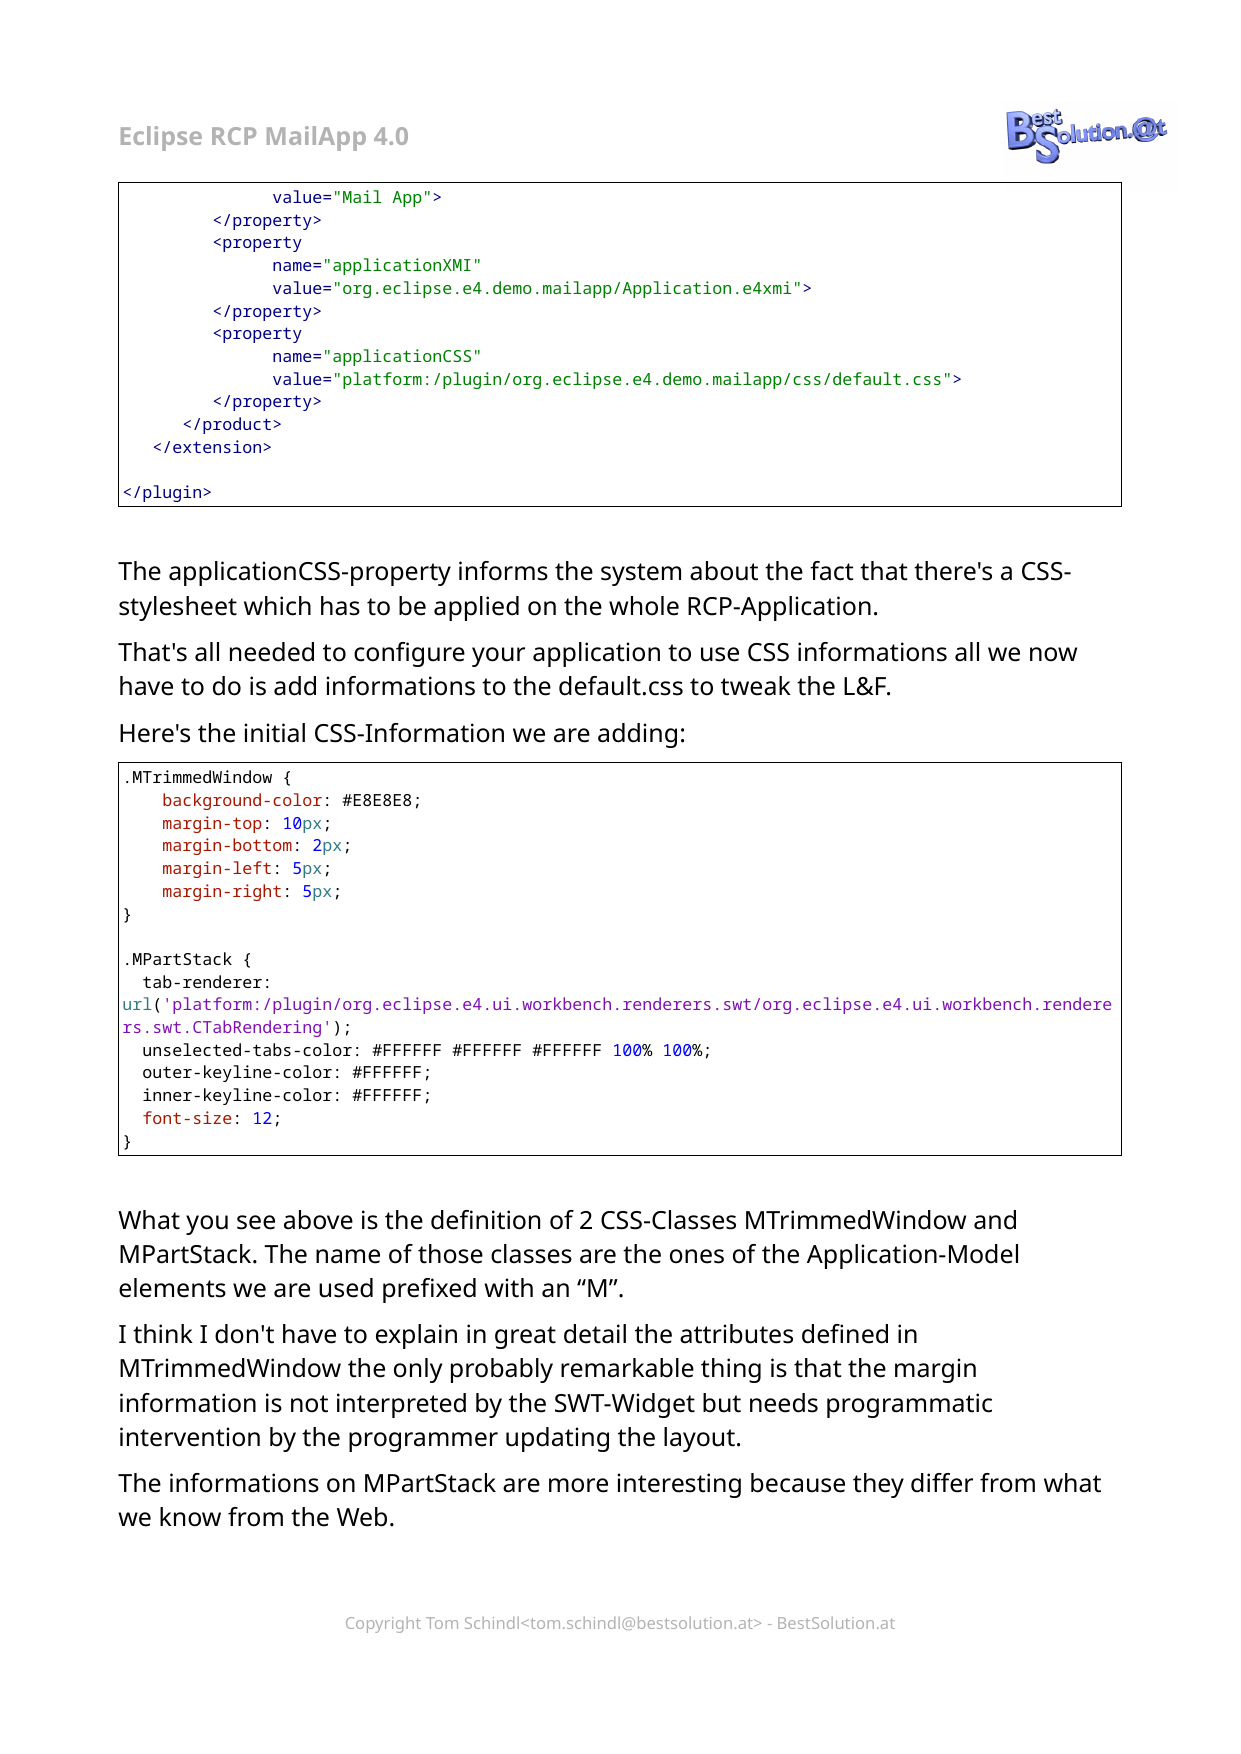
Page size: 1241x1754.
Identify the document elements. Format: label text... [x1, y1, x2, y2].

text value="org.eclipse.e4.demo.mailapp/Application.e4xmi"> [119, 272, 1121, 295]
text name="applicationXMI" [119, 250, 1121, 272]
text margin-right: 5px; [119, 875, 1121, 898]
text The informations on MPartStack are more interesting because they differ from what we know from the Web. [118, 1466, 1122, 1534]
text </product> [119, 409, 1121, 431]
text </property> [119, 204, 1121, 227]
text background-color: #E8E8E8; [119, 784, 1121, 807]
text </plugin> [119, 477, 1121, 506]
text </property> [119, 386, 1121, 409]
text font-size: 12; [119, 1102, 1121, 1125]
text inner-keyline-color: #FFFFFF; [119, 1080, 1121, 1102]
text </extension> [119, 431, 1121, 458]
text <property [119, 318, 1121, 341]
text } [119, 1125, 1121, 1155]
picture [1002, 101, 1181, 191]
text value="Mail App"> [119, 183, 1121, 204]
text .MPartStack { [119, 943, 1121, 966]
text value="platform:/plugin/org.eclipse.e4.demo.mailapp/css/default.css"> [119, 363, 1121, 386]
text margin-bottom: 2px; [119, 830, 1121, 853]
text } [119, 898, 1121, 925]
text Here's the initial CSS-Information we are adding: [118, 715, 1122, 749]
text margin-top: 10px; [119, 807, 1121, 830]
text The applicationCSS-property informs the system about the fact that there's a CSS-stylesheet which has to be applied on the whole RCP-Application. [118, 554, 1122, 622]
text name="applicationCSS" [119, 341, 1121, 363]
text I think I don't have to explain in great detail the attributes defined in MTrimmedWindow the only probably remarkable thing is that the margin information is not interpreted by the SWT-Widget but needs programmatic intervention by the programmer updating the layout. [118, 1317, 1122, 1453]
text <property [119, 227, 1121, 250]
text tab-renderer: url('platform:/plugin/org.eclipse.e4.ui.workbench.renderers.swt/org.eclipse.e4.ui.workbench.renderers.swt.CTabRendering'); [119, 966, 1121, 1034]
text unselected-tabs-color: #FFFFFF #FFFFFF #FFFFFF 100% 100%; [119, 1034, 1121, 1057]
text What you see above is the definition of 2 CSS-Classes MTrimmedWindow and MPartStack. The name of those classes are the ones of the Application-Model elements we are used prefixed with an “M”. [118, 1202, 1122, 1304]
text </property> [119, 295, 1121, 318]
text .MTrimmedWindow { [119, 763, 1121, 784]
text margin-left: 5px; [119, 853, 1121, 875]
text That's all needed to configure your application to use CSS informations all we now have to do is add informations to the default.css to tweak the L&F. [118, 635, 1122, 703]
text outer-keyline-color: #FFFFFF; [119, 1057, 1121, 1080]
